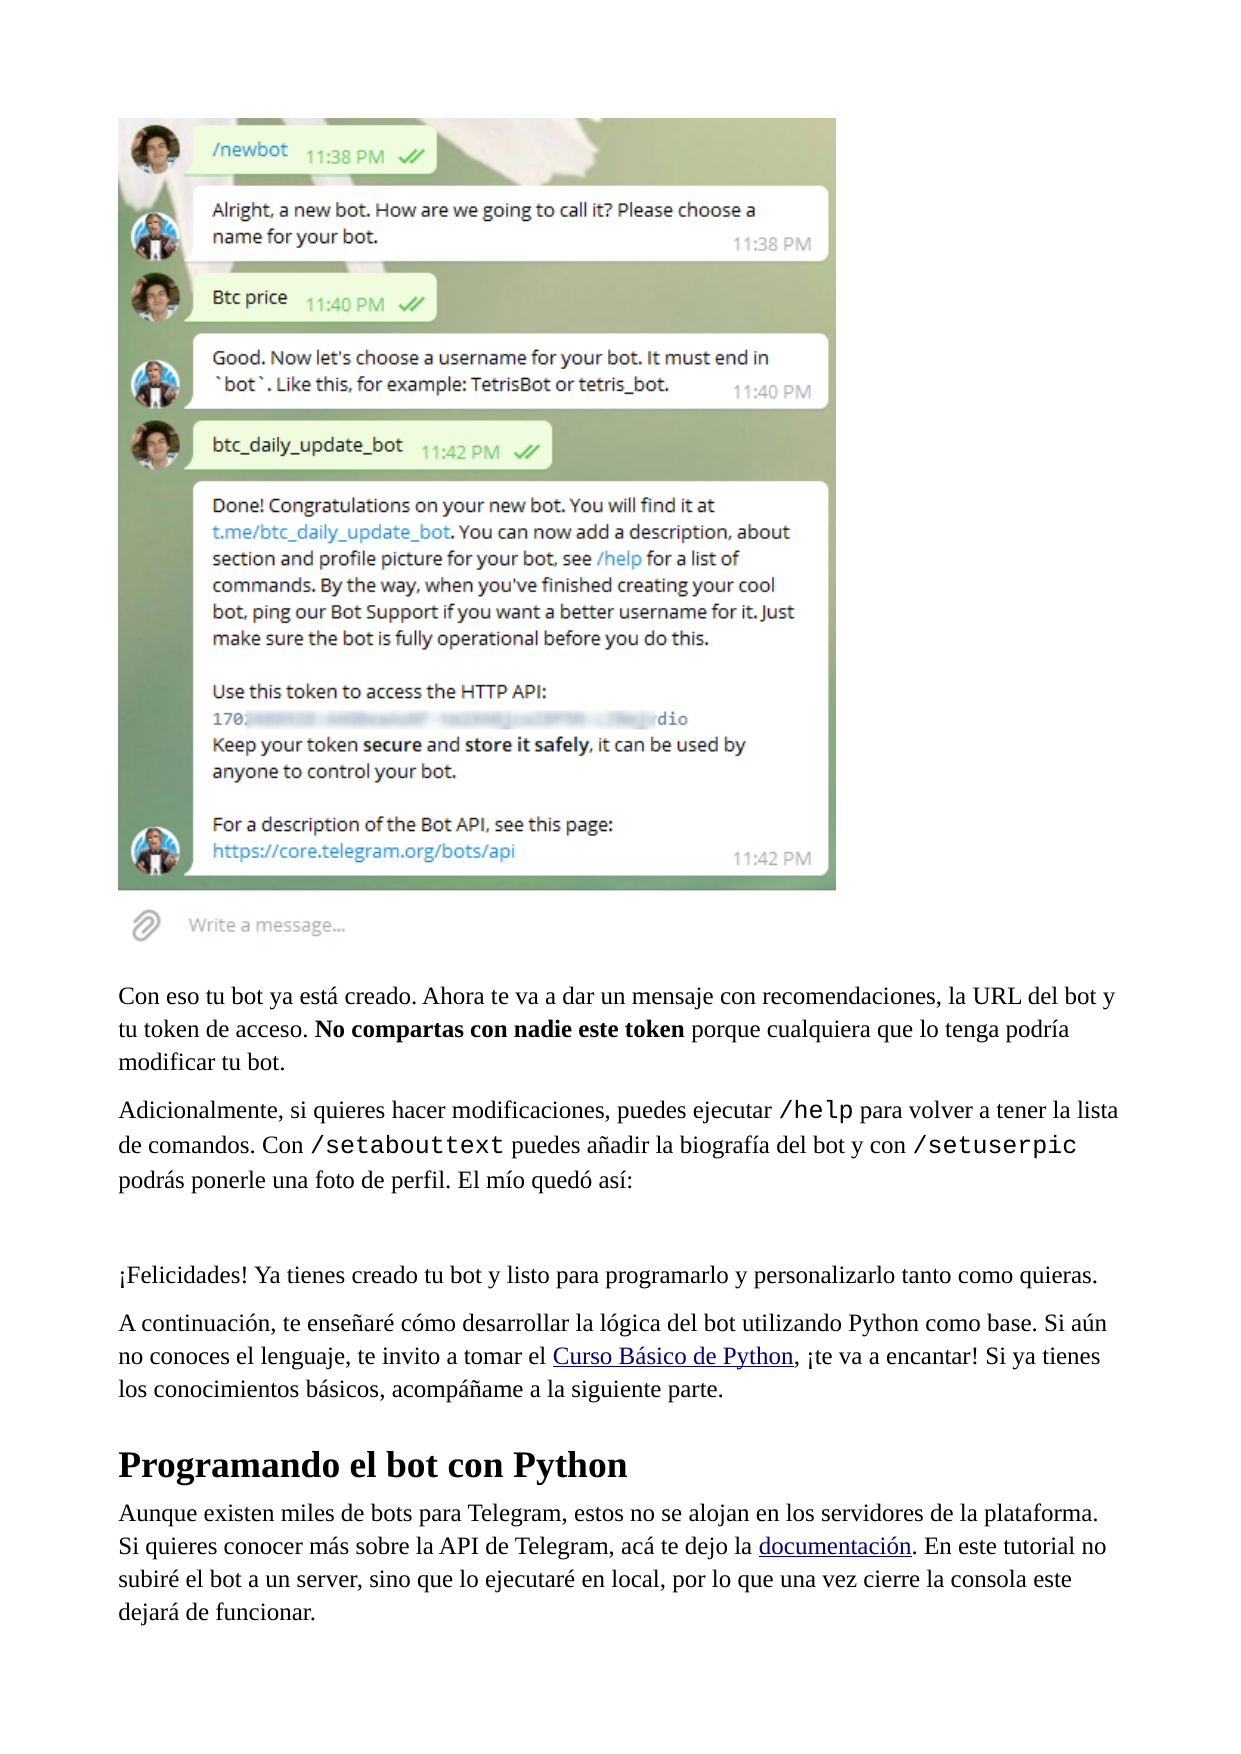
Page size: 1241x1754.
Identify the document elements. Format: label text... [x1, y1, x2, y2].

text Con eso tu bot ya está creado. Ahora te va a dar un mensaje con recomendaciones, la URL del bot y tu token de acceso. No compartas con nadie este token porque cualquiera que lo tenga podría modificar tu bot. [118, 981, 1122, 1076]
text A continuación, te enseñaré cómo desarrollar la lógica del bot utilizando Python como base. Si aún no conoces el lenguaje, te invito a tomar el Curso Básico de Python, ¡te va a encantar! Si ya tienes los conocimientos básicos, acompáñame a la siguiente parte. [118, 1308, 1122, 1403]
text Aunque existen miles de bots para Telegram, estos no se alojan en los servidores de la plataforma. Si quieres conocer más sobre la API de Telegram, acá te dejo la documentación. En este tutorial no subiré el bot a un server, sino que lo ejecutaré en local, por lo que una vez cierre la consola este dejará de funcionar. [118, 1498, 1122, 1626]
subtitle Programando el bot con Python [118, 1442, 1122, 1486]
text ¡Felicidades! Ya tienes creado tu bot y listo para programarlo y personalizarlo tanto como quieras. [118, 1260, 1122, 1289]
text Adicionalmente, si quieres hacer modificaciones, puedes ejecutar /help para volver a tener la lista de comandos. Con /setabouttext puedes añadir la biografía del bot y con /setuserpic podrás ponerle una foto de perfil. El mío quedó así: [118, 1095, 1122, 1194]
picture [118, 118, 836, 957]
